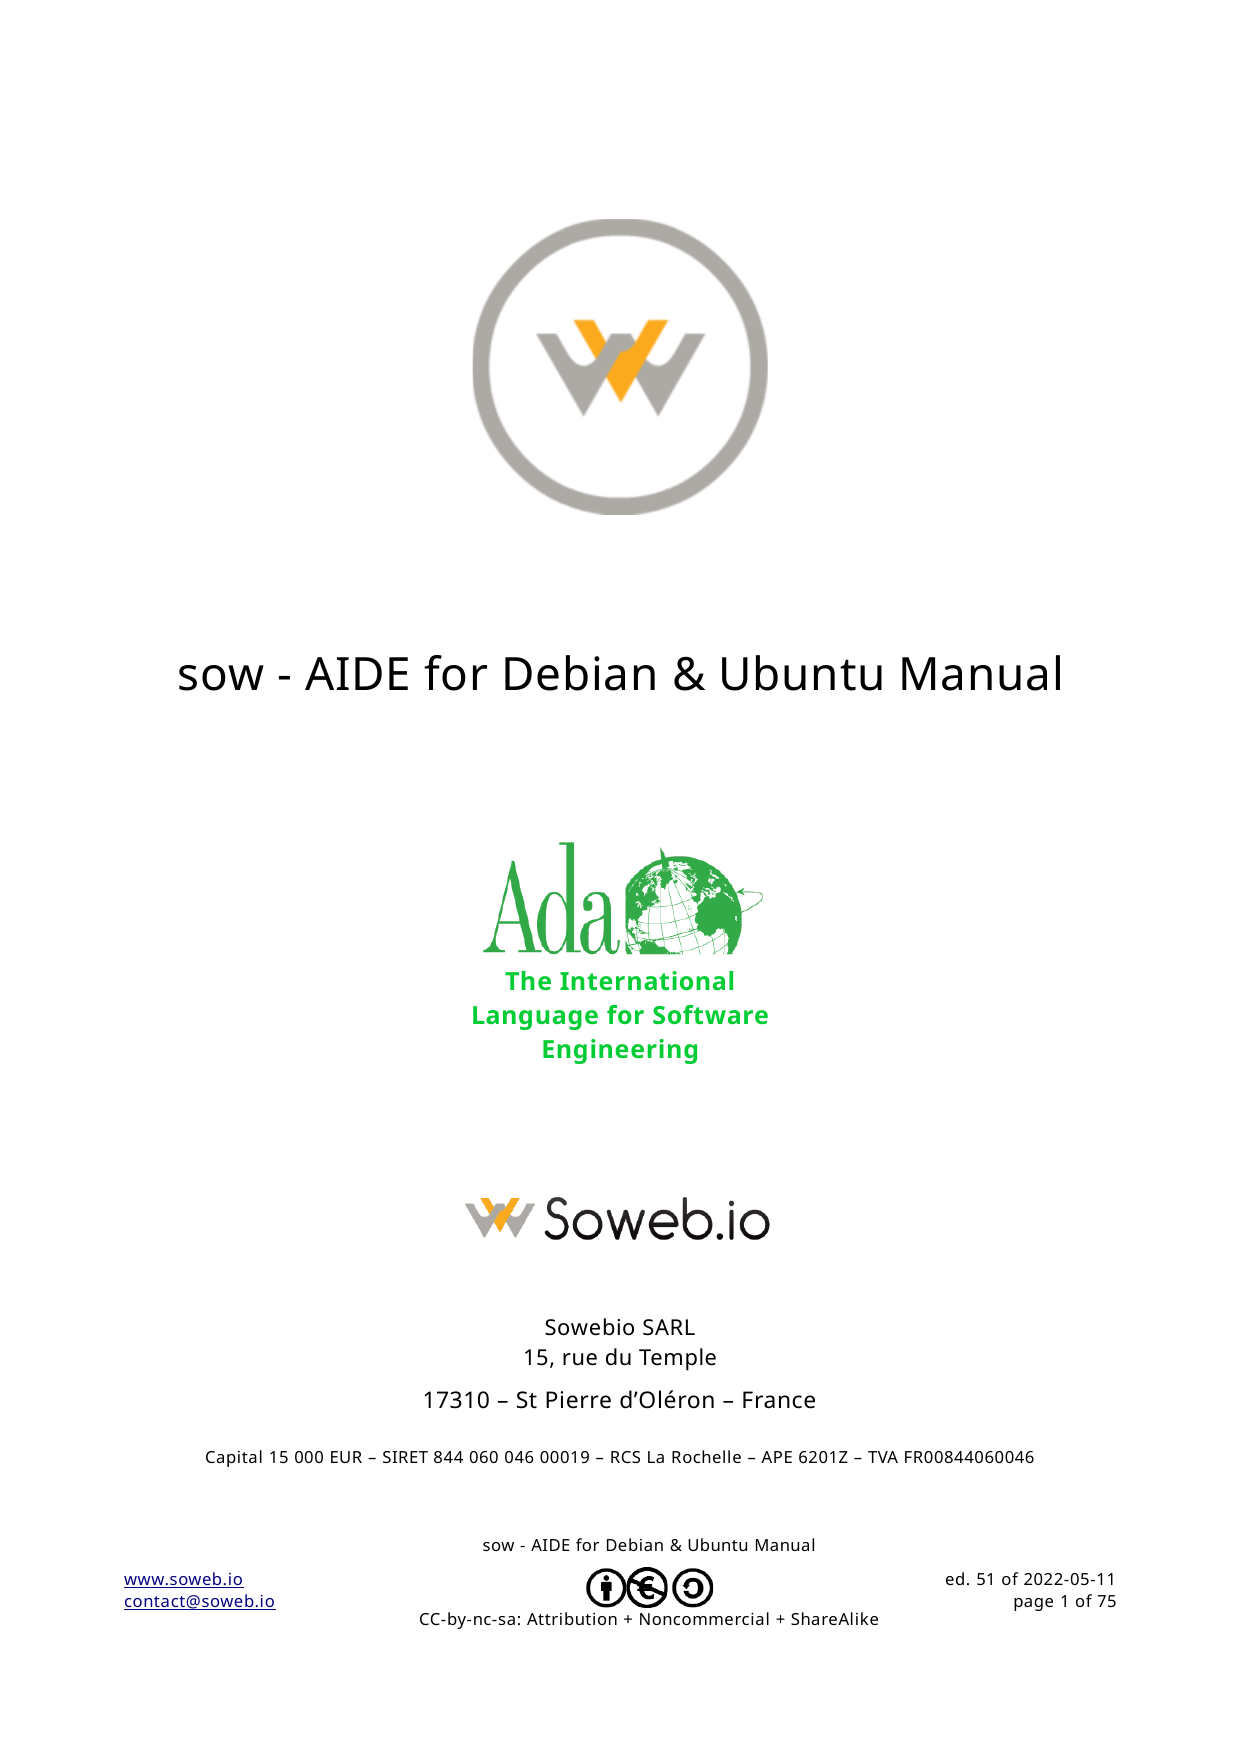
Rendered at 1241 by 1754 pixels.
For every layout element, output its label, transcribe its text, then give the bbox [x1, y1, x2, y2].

text Sowebio SARL 15, rue du Temple [139, 1311, 1101, 1371]
text sow - AIDE for Debian & Ubuntu Manual [126, 642, 1117, 704]
picture [672, 1567, 714, 1608]
text Capital 15 000 EUR – SIRET 844 060 046 00019 – RCS La Rochelle – APE 6201Z – TVA FR00844060046 [139, 1446, 1101, 1468]
picture [461, 1188, 779, 1247]
picture [473, 839, 767, 960]
text 17310 – St Pierre d’Oléron – France [139, 1384, 1101, 1446]
picture [472, 219, 768, 515]
text The International Language for Software Engineering [439, 964, 801, 1066]
picture [585, 1567, 668, 1608]
